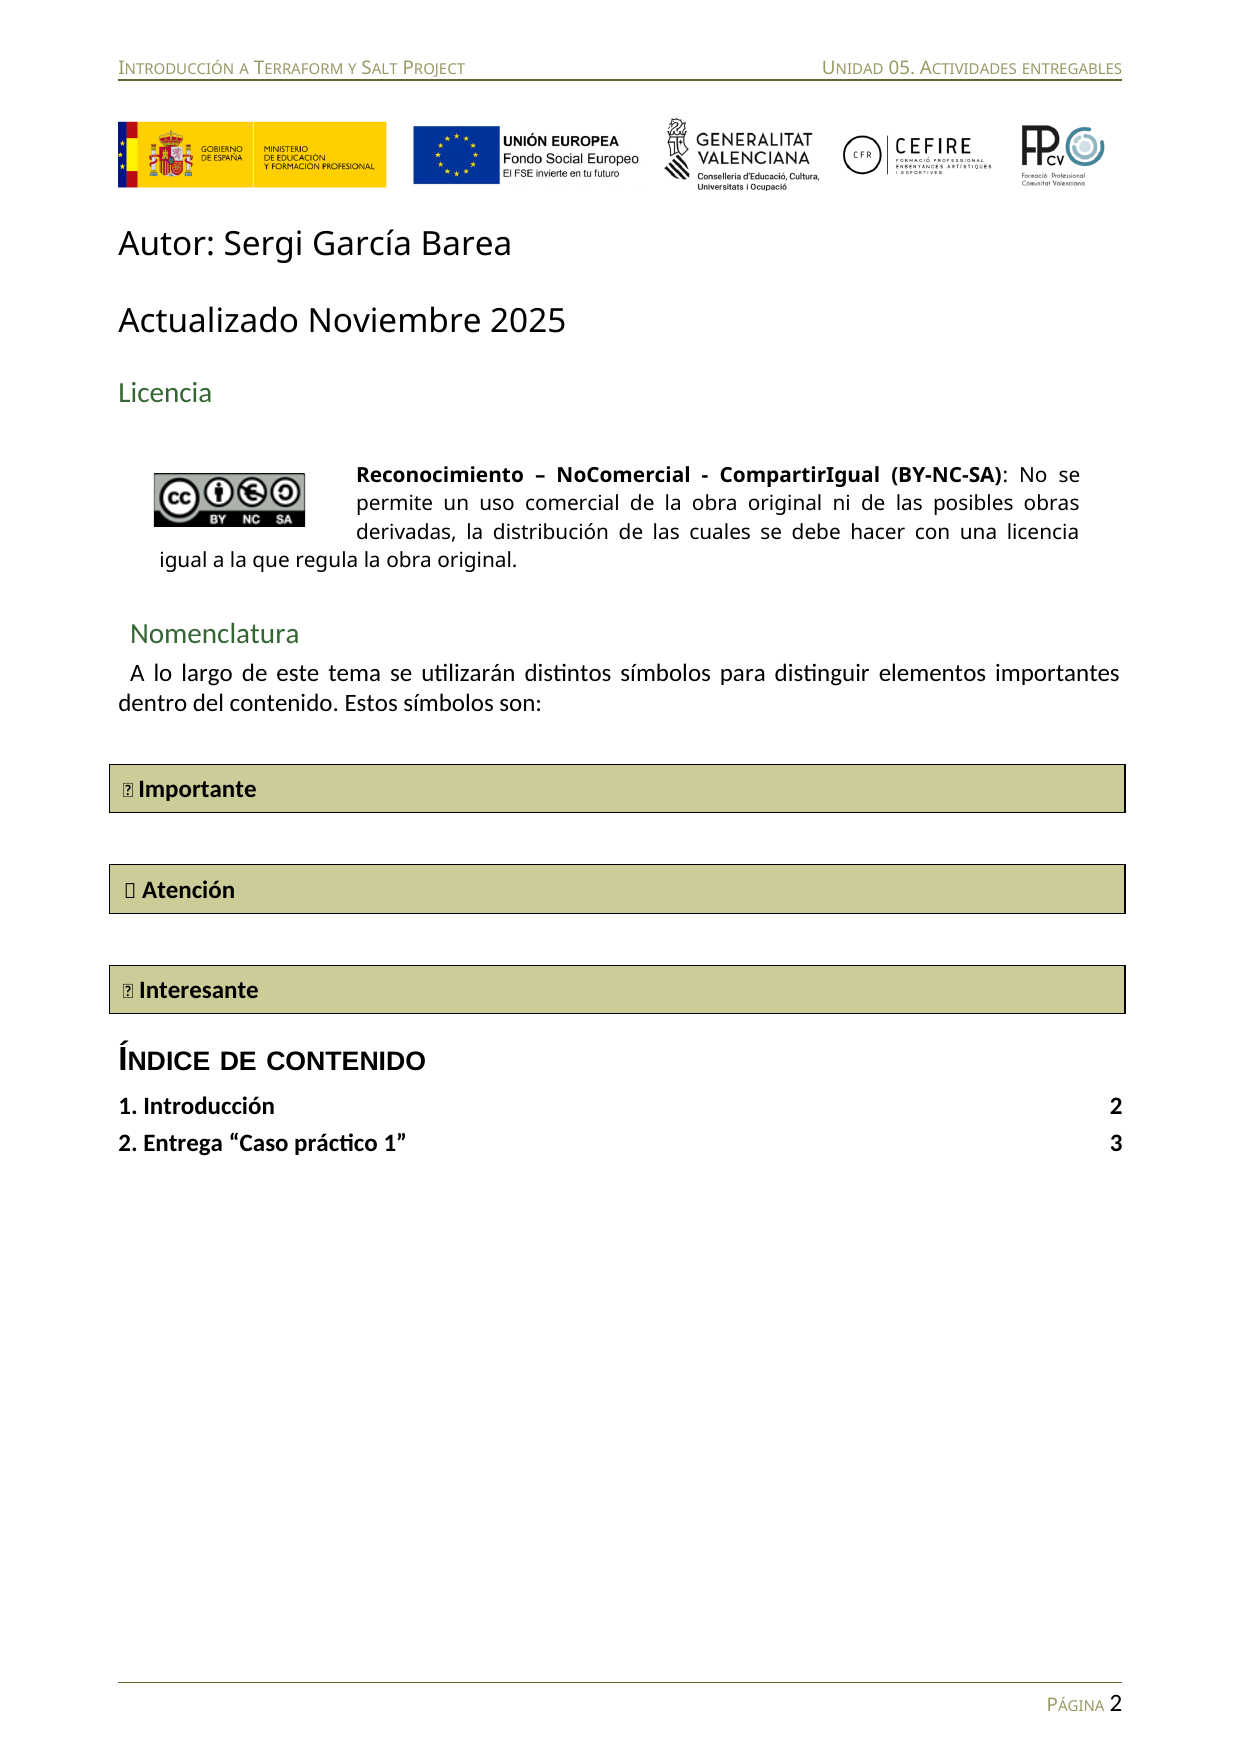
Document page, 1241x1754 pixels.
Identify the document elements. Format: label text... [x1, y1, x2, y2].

text Índice de contenido [118, 1039, 1122, 1077]
picture [118, 118, 1122, 191]
text Autor: Sergi García Barea [118, 219, 1122, 265]
text A lo largo de este tema se utilizarán distintos símbolos para distinguir elementos importantes dentro del contenido. Estos símbolos son: [118, 657, 1122, 718]
text 📖 Importante [110, 765, 1124, 812]
text Nomenclatura [118, 615, 1122, 651]
text 2. Entrega “Caso práctico 1” 3 [118, 1127, 1122, 1157]
text 💬 Interesante [110, 966, 1124, 1013]
text ❕ Atención [110, 865, 1124, 913]
picture [153, 473, 306, 527]
text Reconocimiento – NoComercial - CompartirIgual (BY-NC-SA): No se permite un uso comercial de la obra original ni de las posibles obras derivadas, la distribución de las cuales se debe hacer con una licencia igual a la que regula la obra original. [159, 460, 1080, 574]
text 1. Introducción 2 [118, 1090, 1122, 1121]
text Actualizado Noviembre 2025 [118, 297, 1122, 342]
text Licencia [118, 374, 1122, 410]
